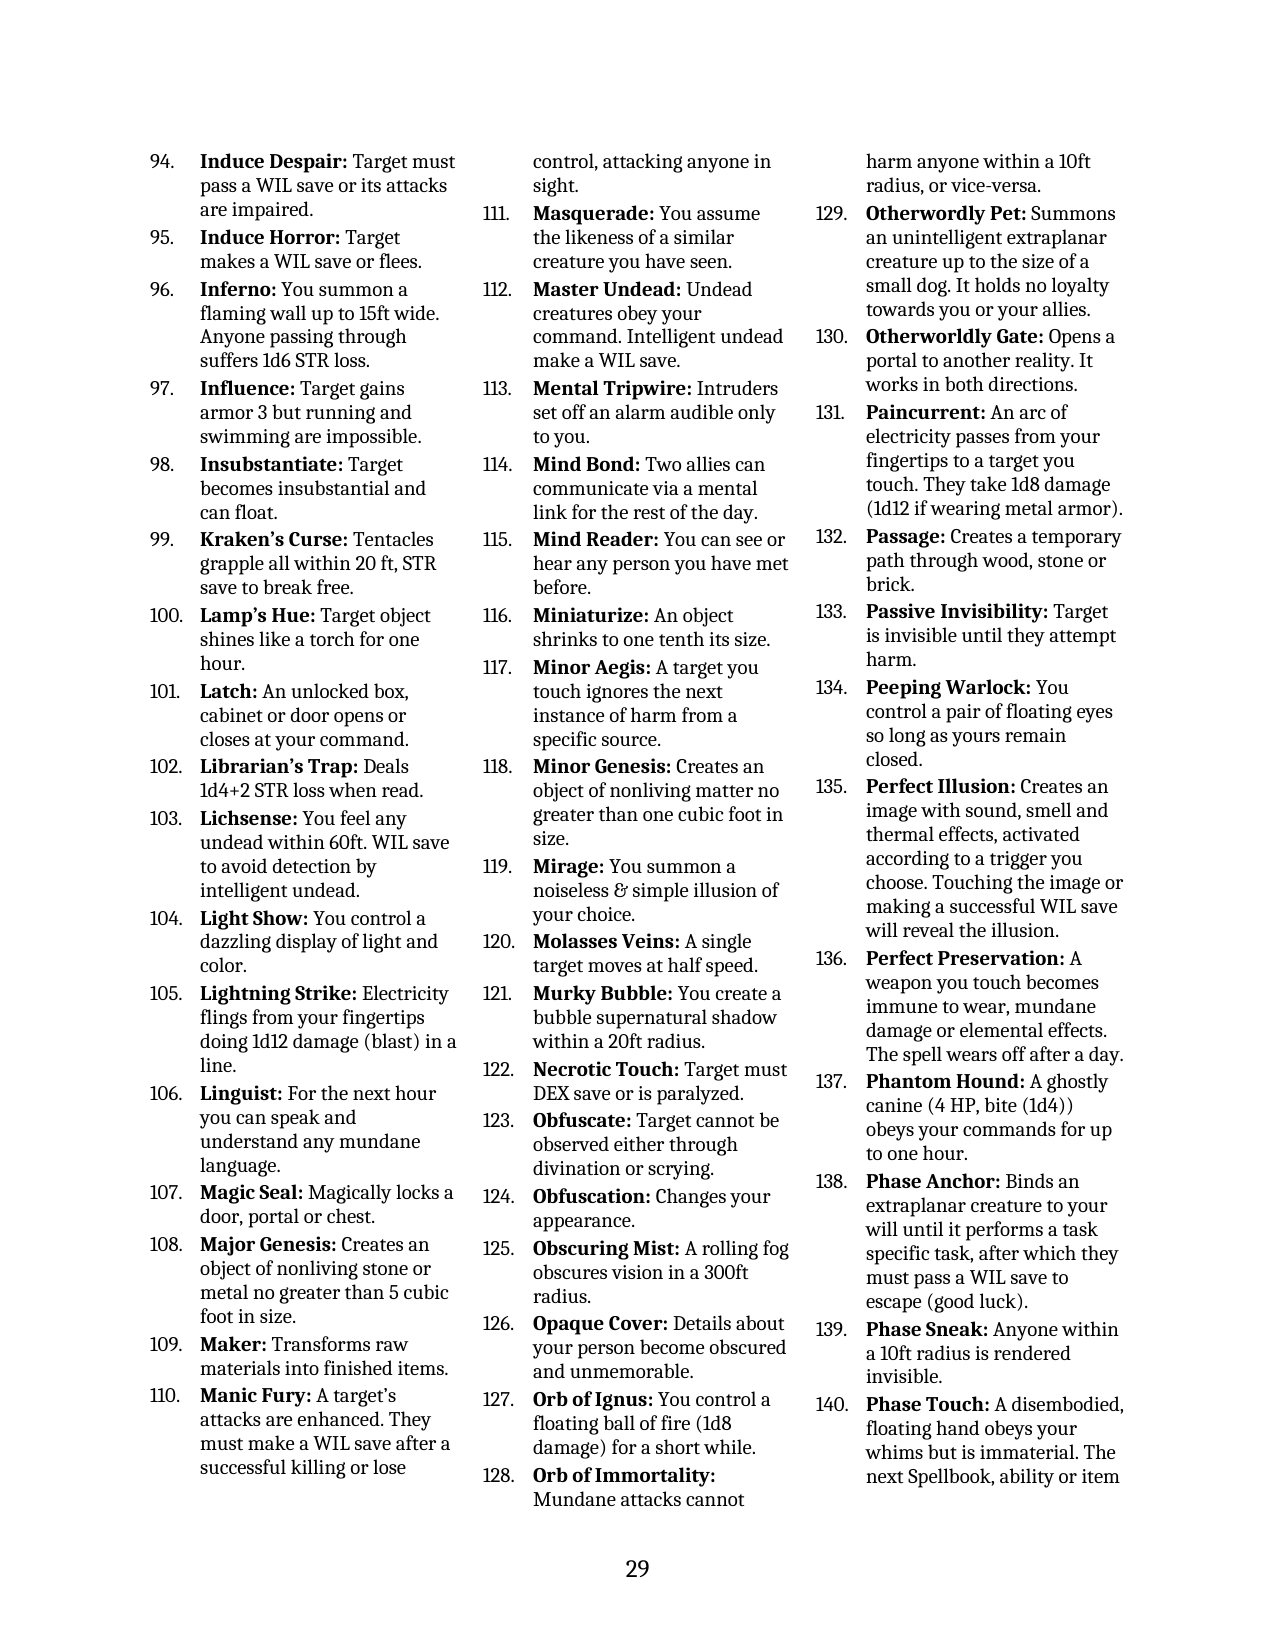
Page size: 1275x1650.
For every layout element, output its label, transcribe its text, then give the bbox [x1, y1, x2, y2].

list Librarian’s Trap: Deals 1d4+2 STR loss when read. [150, 755, 459, 803]
list Minor Aegis: A target you touch ignores the next instance of harm from a specific source. [483, 655, 792, 751]
list Miniaturize: An object shrinks to one tenth its size. [483, 604, 792, 652]
list Magic Seal: Magically locks a door, portal or chest. [150, 1181, 459, 1229]
list Lightning Strike: Electricity flings from your fingertips doing 1d12 damage (blast) in a line. [150, 982, 459, 1078]
list Mirage: You summon a noiseless & simple illusion of your choice. [483, 854, 792, 926]
list Maker: Transforms raw materials into finished items. [150, 1332, 459, 1380]
list Inferno: You summon a flaming wall up to 15ft wide. Anyone passing through suffers 1d6 STR loss. [150, 277, 459, 373]
list Mind Bond: Two allies can communicate via a mental link for the rest of the day. [483, 452, 792, 524]
list Induce Horror: Target makes a WIL save or flees. [150, 226, 459, 273]
list Paincurrent: An arc of electricity passes from your fingertips to a target you touch. They take 1d8 damage (1d12 if wearing metal armor). [816, 401, 1125, 521]
list Passive Invisibility: Target is invisible until they attempt harm. [816, 600, 1125, 672]
list Phase Sneak: Anyone within a 10ft radius is rendered invisible. [816, 1317, 1125, 1389]
list Phase Anchor: Binds an extraplanar creature to your will until it performs a task specific task, after which they must pass a WIL save to escape (good luck). [816, 1170, 1125, 1313]
list Obscuring Mist: A rolling fog obscures vision in a 300ft radius. [483, 1236, 792, 1308]
list Orb of Ignus: You control a floating ball of fire (1d8 damage) for a short while. [483, 1388, 792, 1459]
list Peeping Warlock: You control a pair of floating eyes so long as yours remain closed. [816, 676, 1125, 771]
list Passage: Creates a temporary path through wood, stone or brick. [816, 524, 1125, 596]
list harm anyone within a 10ft radius, or vice-versa. [816, 150, 1125, 198]
list Lamp’s Hue: Target object shines like a torch for one hour. [150, 604, 459, 676]
list Opaque Cover: Details about your person become obscured and unmemorable. [483, 1312, 792, 1384]
list Manic Fury: A target’s attacks are enhanced. They must make a WIL save after a successful killing or lose [150, 1384, 459, 1480]
list Perfect Illusion: Creates an image with sound, smell and thermal effects, activated according to a trigger you choose. Touching the image or making a successful WIL save will reveal the illusion. [816, 775, 1125, 943]
list Obfuscation: Changes your appearance. [483, 1185, 792, 1233]
list Masquerade: You assume the likeness of a similar creature you have seen. [483, 202, 792, 273]
list Kraken’s Curse: Tentacles grapple all within 20 ft, STR save to break free. [150, 528, 459, 600]
list control, attacking anyone in sight. [483, 150, 792, 198]
list Minor Genesis: Creates an object of nonliving matter no greater than one cubic foot in size. [483, 755, 792, 851]
list Necrotic Touch: Target must DEX save or is paralyzed. [483, 1057, 792, 1105]
list Mental Tripwire: Intruders set off an alarm audible only to you. [483, 377, 792, 449]
list Linguist: For the next hour you can speak and understand any mundane language. [150, 1081, 459, 1177]
list Otherworldly Gate: Opens a portal to another reality. It works in both directions. [816, 325, 1125, 397]
list Phase Touch: A disembodied, floating hand obeys your whims but is immaterial. The next Spellbook, ability or item [816, 1393, 1125, 1489]
list Insubstantiate: Target becomes insubstantial and can float. [150, 452, 459, 524]
list Influence: Target gains armor 3 but running and swimming are impossible. [150, 377, 459, 449]
list Major Genesis: Creates an object of nonliving stone or metal no greater than 5 cubic foot in size. [150, 1233, 459, 1328]
list Otherwordly Pet: Summons an unintelligent extraplanar creature up to the size of a small dog. It holds no loyalty towards you or your allies. [816, 202, 1125, 321]
list Murky Bubble: You create a bubble supernatural shadow within a 20ft radius. [483, 982, 792, 1054]
list Obfuscate: Target cannot be observed either through divination or scrying. [483, 1109, 792, 1181]
list Mind Reader: You can see or hear any person you have met before. [483, 528, 792, 600]
list Molasses Veins: A single target moves at half speed. [483, 930, 792, 978]
list Master Undead: Undead creatures obey your command. Intelligent undead make a WIL save. [483, 277, 792, 373]
list Latch: An unlocked box, cabinet or door opens or closes at your command. [150, 679, 459, 751]
list Perfect Preservation: A weapon you touch becomes immune to wear, mundane damage or elemental effects. The spell wears off after a day. [816, 947, 1125, 1066]
list Induce Despair: Target must pass a WIL save or its attacks are impaired. [150, 150, 459, 222]
list Light Show: You control a dazzling display of light and color. [150, 906, 459, 978]
list Lichsense: You feel any undead within 60ft. WIL save to avoid detection by intelligent undead. [150, 807, 459, 902]
list Orb of Immortality: Mundane attacks cannot [483, 1463, 792, 1511]
list Phantom Hound: A ghostly canine (4 HP, bite (1d4)) obeys your commands for up to one hour. [816, 1070, 1125, 1166]
